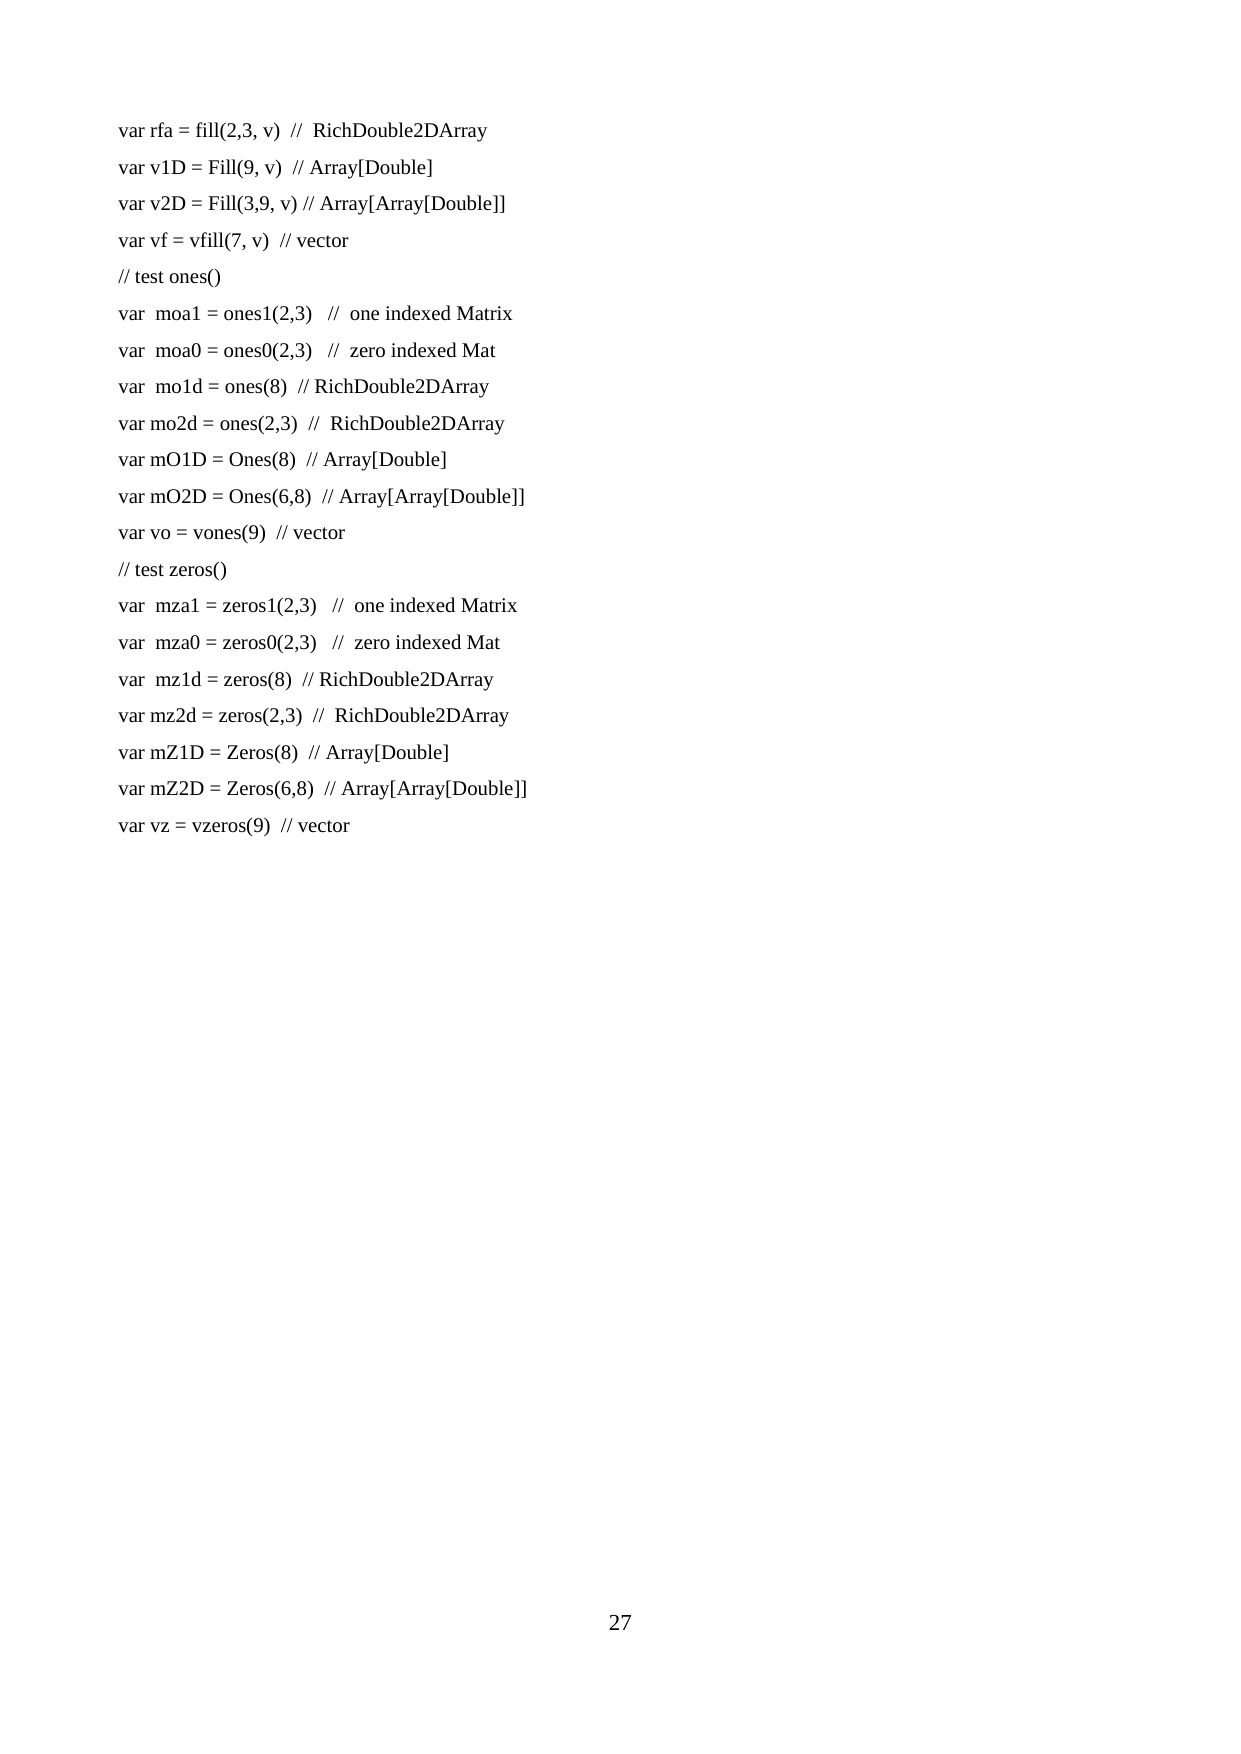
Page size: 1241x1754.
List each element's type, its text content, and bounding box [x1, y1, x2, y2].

text var mO2D = Ones(6,8) // Array[Array[Double]] [118, 484, 1122, 508]
text var mz1d = zeros(8) // RichDouble2DArray [118, 667, 1122, 691]
text var moa1 = ones1(2,3) // one indexed Matrix [118, 301, 1122, 325]
text var mz2d = zeros(2,3) // RichDouble2DArray [118, 703, 1122, 727]
text var mza0 = zeros0(2,3) // zero indexed Mat [118, 630, 1122, 654]
text // test ones() [118, 264, 1122, 288]
text var mZ2D = Zeros(6,8) // Array[Array[Double]] [118, 776, 1122, 800]
text var rfa = fill(2,3, v) // RichDouble2DArray [118, 118, 1122, 142]
text var mO1D = Ones(8) // Array[Double] [118, 447, 1122, 471]
text var moa0 = ones0(2,3) // zero indexed Mat [118, 337, 1122, 362]
text var v1D = Fill(9, v) // Array[Double] [118, 155, 1122, 179]
text var v2D = Fill(3,9, v) // Array[Array[Double]] [118, 191, 1122, 215]
text var vf = vfill(7, v) // vector [118, 228, 1122, 252]
text var mo2d = ones(2,3) // RichDouble2DArray [118, 411, 1122, 435]
text var vz = vzeros(9) // vector [118, 813, 1122, 837]
text // test zeros() [118, 557, 1122, 581]
text var mza1 = zeros1(2,3) // one indexed Matrix [118, 593, 1122, 617]
text var mo1d = ones(8) // RichDouble2DArray [118, 374, 1122, 398]
text var mZ1D = Zeros(8) // Array[Double] [118, 740, 1122, 764]
text var vo = vones(9) // vector [118, 520, 1122, 544]
